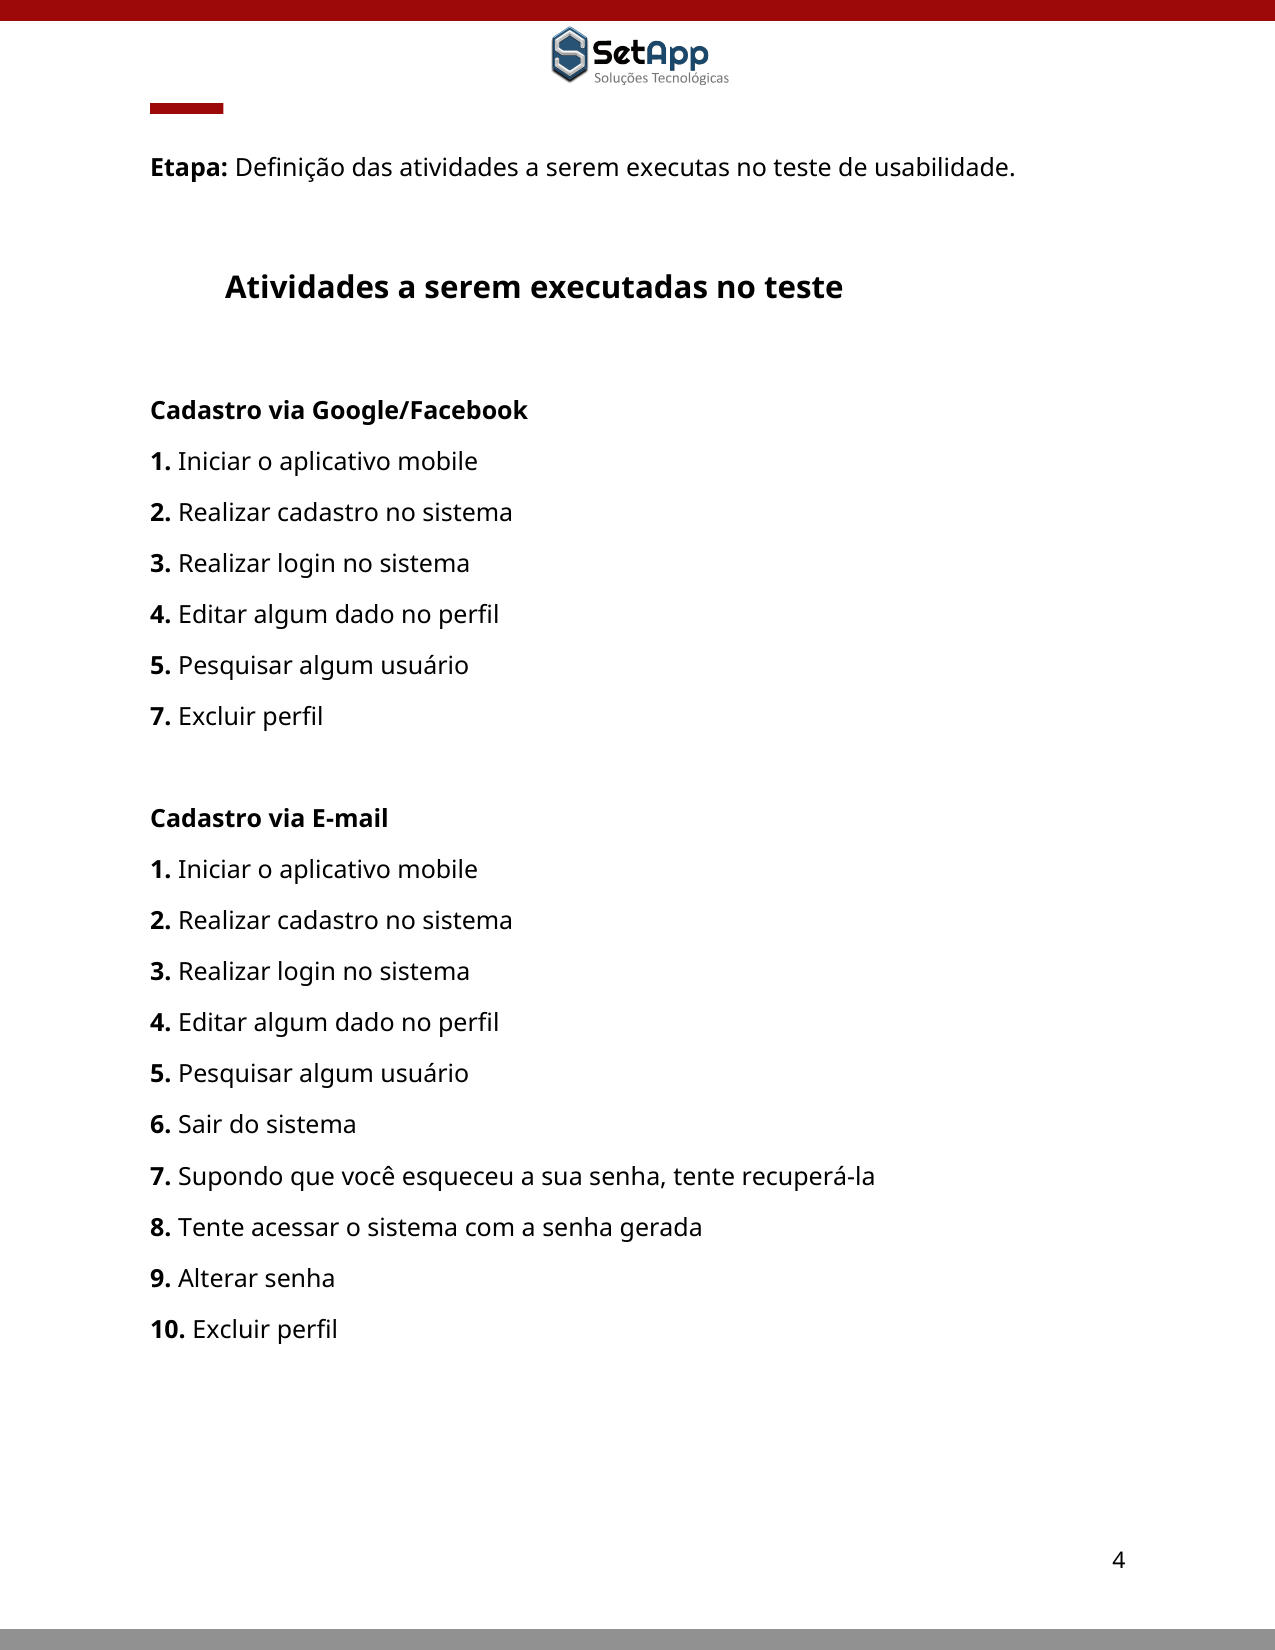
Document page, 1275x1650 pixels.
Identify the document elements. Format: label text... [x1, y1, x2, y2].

picture [545, 25, 730, 88]
text 7. Supondo que você esqueceu a sua senha, tente recuperá-la [150, 1158, 1125, 1192]
text 8. Tente acessar o sistema com a senha gerada [150, 1209, 1125, 1243]
picture [150, 103, 224, 114]
text 7. Excluir perfil [150, 699, 1125, 733]
list 4. Editar algum dado no perfil [150, 597, 1125, 631]
picture [0, 1629, 1275, 1650]
text Etapa: Definição das atividades a serem executas no teste de usabilidade. [150, 150, 1125, 184]
list 1. Iniciar o aplicativo mobile [150, 444, 1125, 478]
text 9. Alterar senha [150, 1260, 1125, 1294]
list 6. Sair do sistema [150, 1107, 1125, 1141]
text 10. Excluir perfil [150, 1311, 1125, 1345]
text Cadastro via E-mail [150, 801, 1125, 835]
list 4. Editar algum dado no perfil [150, 1005, 1125, 1039]
list 5. Pesquisar algum usuário [150, 1056, 1125, 1090]
list 2. Realizar cadastro no sistema [150, 495, 1125, 529]
list 5. Pesquisar algum usuário [150, 648, 1125, 682]
list Atividades a serem executadas no teste [150, 265, 1125, 307]
list 2. Realizar cadastro no sistema [150, 903, 1125, 937]
list 3. Realizar login no sistema [150, 546, 1125, 580]
list 3. Realizar login no sistema [150, 954, 1125, 988]
list 1. Iniciar o aplicativo mobile [150, 852, 1125, 886]
picture [0, 0, 1275, 21]
text Cadastro via Google/Facebook [150, 393, 1125, 427]
